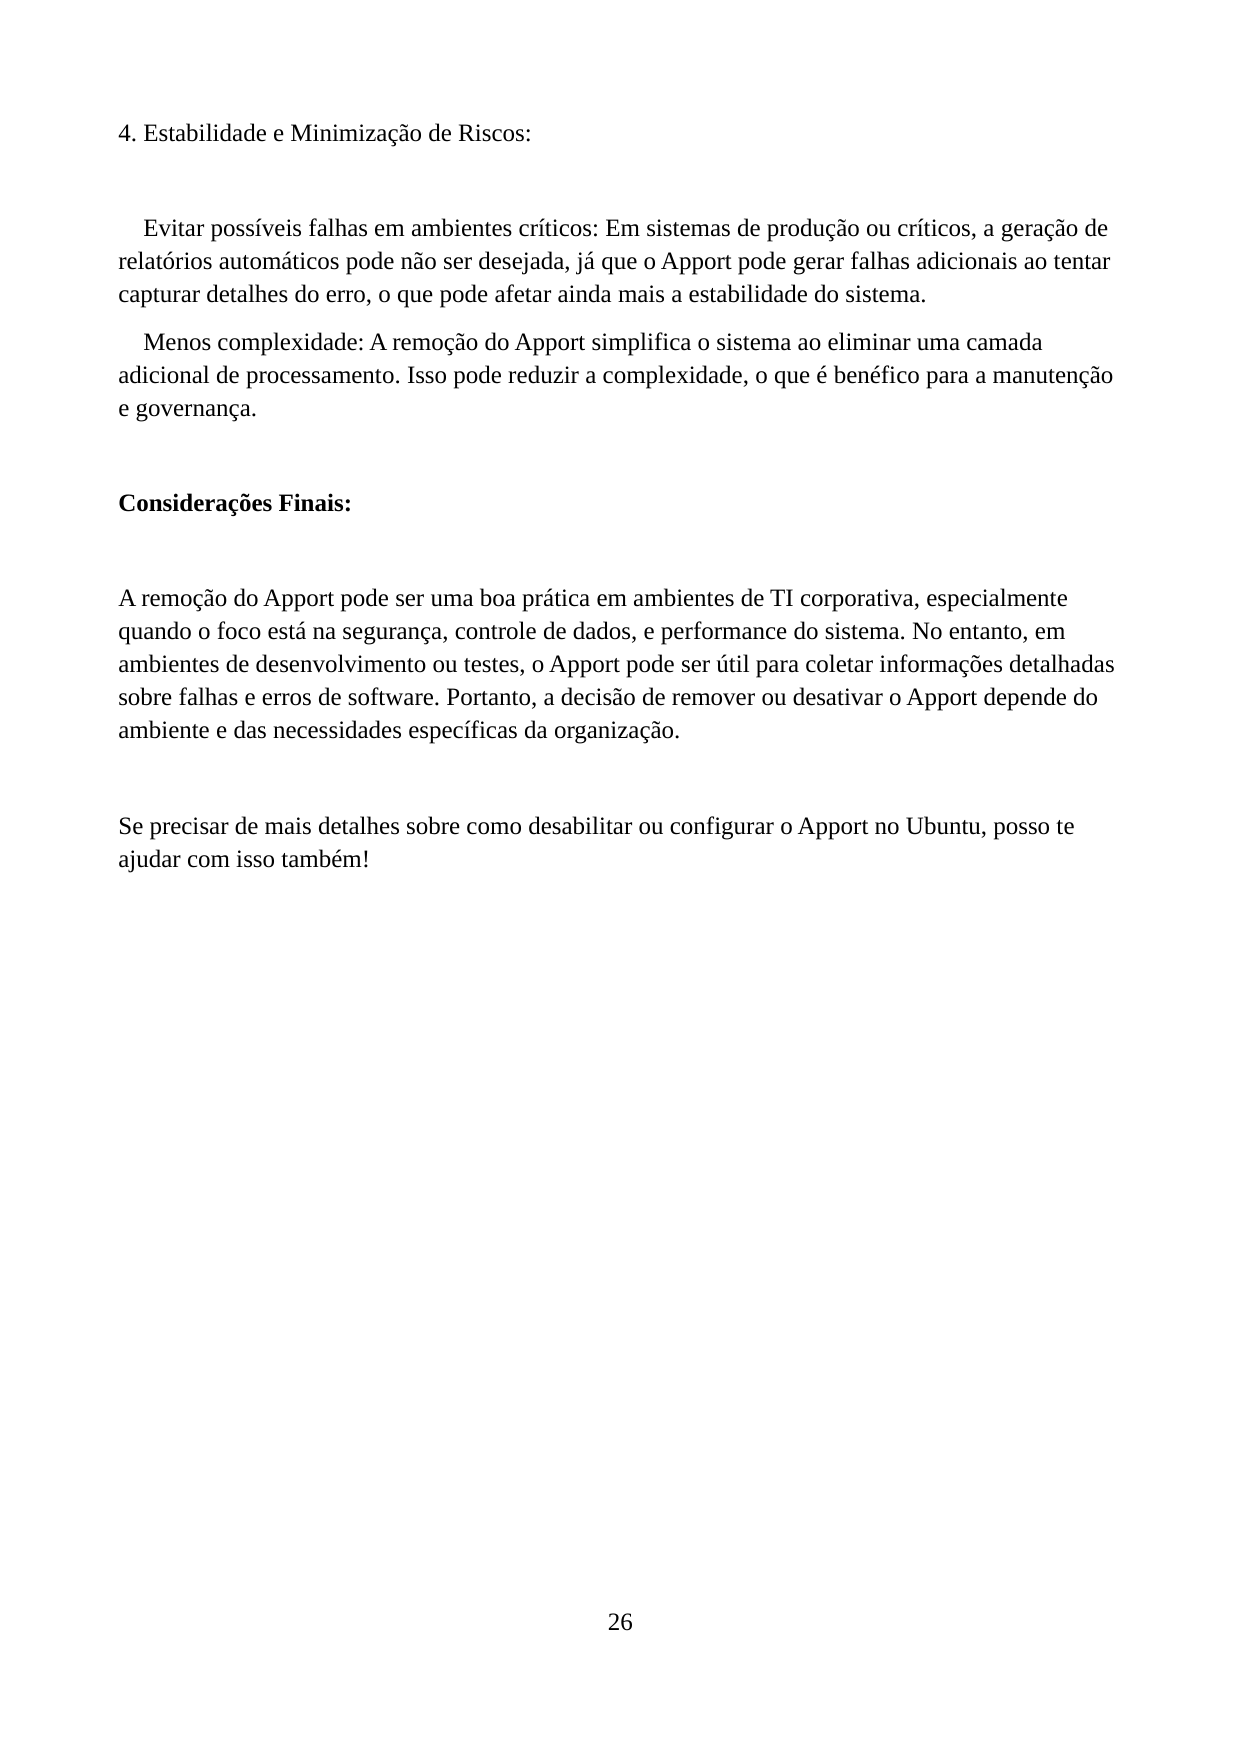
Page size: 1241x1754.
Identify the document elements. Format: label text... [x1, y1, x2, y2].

text Evitar possíveis falhas em ambientes críticos: Em sistemas de produção ou críticos, a geração de relatórios automáticos pode não ser desejada, já que o Apport pode gerar falhas adicionais ao tentar capturar detalhes do erro, o que pode afetar ainda mais a estabilidade do sistema. [118, 213, 1122, 308]
text Se precisar de mais detalhes sobre como desabilitar ou configurar o Apport no Ubuntu, posso te ajudar com isso também! [118, 811, 1122, 872]
text Menos complexidade: A remoção do Apport simplifica o sistema ao eliminar uma camada adicional de processamento. Isso pode reduzir a complexidade, o que é benéfico para a manutenção e governança. [118, 327, 1122, 422]
text Considerações Finais: [118, 488, 1122, 517]
text A remoção do Apport pode ser uma boa prática em ambientes de TI corporativa, especialmente quando o foco está na segurança, controle de dados, e performance do sistema. No entanto, em ambientes de desenvolvimento ou testes, o Apport pode ser útil para coletar informações detalhadas sobre falhas e erros de software. Portanto, a decisão de remover ou desativar o Apport depende do ambiente e das necessidades específicas da organização. [118, 583, 1122, 744]
text 4. Estabilidade e Minimização de Riscos: [118, 118, 1122, 147]
